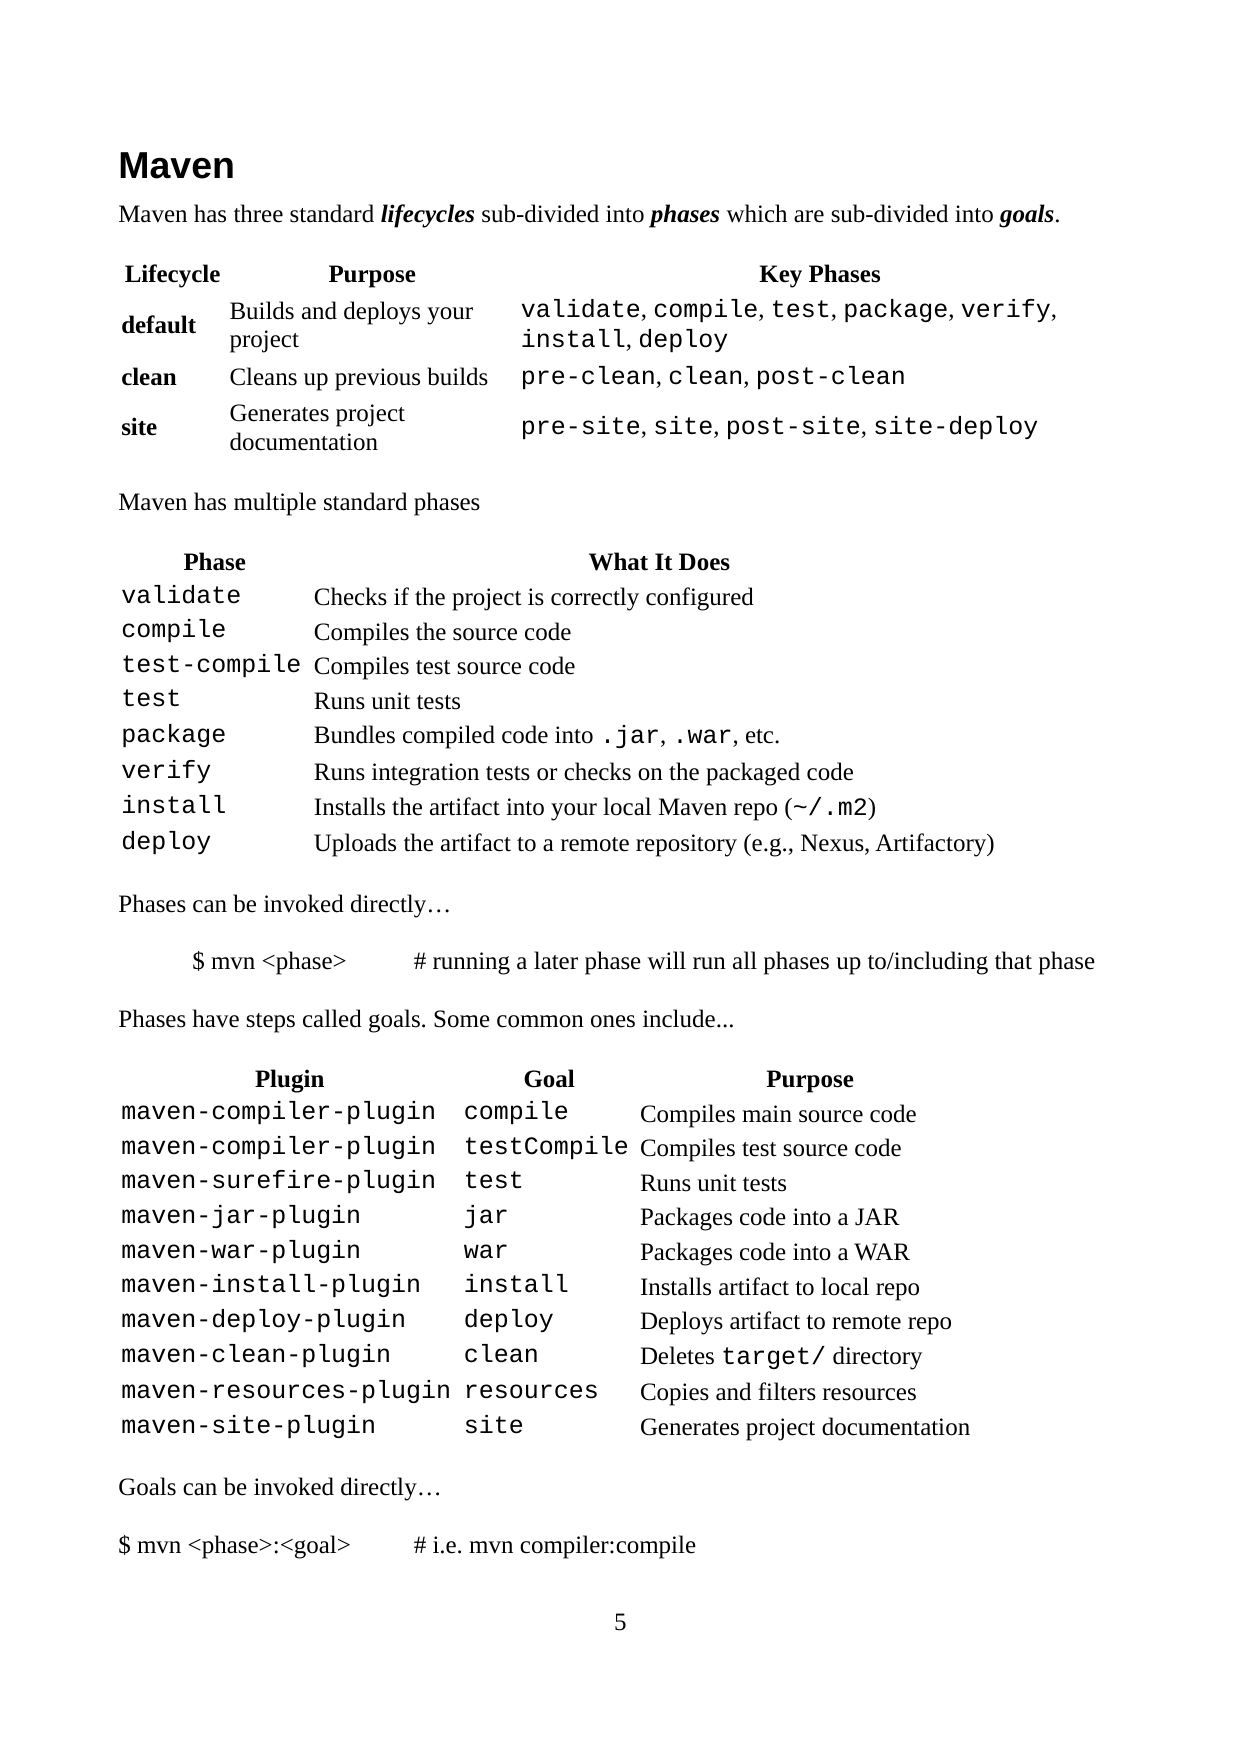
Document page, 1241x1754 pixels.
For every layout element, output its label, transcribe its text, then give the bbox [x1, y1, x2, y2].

text Maven has multiple standard phases [118, 487, 1122, 516]
table_cell default [118, 291, 226, 358]
table_cell Packages code into a WAR [637, 1234, 983, 1269]
table_cell jar [461, 1200, 637, 1234]
table_cell pre-clean, clean, post-clean [518, 358, 1122, 395]
table_cell maven-jar-plugin [118, 1200, 461, 1234]
table_cell maven-compiler-plugin [118, 1096, 461, 1130]
table_cell maven-site-plugin [118, 1409, 461, 1444]
table_header Goal [461, 1061, 637, 1096]
text Maven has three standard lifecycles sub-divided into phases which are sub-divided into goals. [118, 199, 1122, 227]
text Phases have steps called goals. Some common ones include... [118, 1004, 1122, 1032]
table_cell Uploads the artifact to a remote repository (e.g., Nexus, Artifactory) [311, 825, 1007, 860]
table_cell Runs unit tests [637, 1165, 983, 1199]
table_cell maven-clean-plugin [118, 1338, 461, 1374]
table_cell test [461, 1165, 637, 1199]
table_cell validate [118, 579, 311, 614]
table_cell Compiles test source code [637, 1130, 983, 1165]
table_cell Builds and deploys your project [226, 291, 518, 358]
table_header Purpose [637, 1061, 983, 1096]
table_cell site [461, 1409, 637, 1444]
table_cell Runs integration tests or checks on the packaged code [311, 754, 1007, 789]
table_cell install [118, 789, 311, 825]
table_cell Bundles compiled code into .jar, .war, etc. [311, 718, 1007, 754]
table_cell Compiles main source code [637, 1096, 983, 1130]
table_cell Packages code into a JAR [637, 1200, 983, 1234]
table_cell Installs artifact to local repo [637, 1269, 983, 1303]
table_header Plugin [118, 1061, 461, 1096]
table_cell maven-surefire-plugin [118, 1165, 461, 1199]
table_header Key Phases [518, 256, 1122, 291]
table_cell Installs the artifact into your local Maven repo (~/.m2) [311, 789, 1007, 825]
table_cell Deploys artifact to remote repo [637, 1303, 983, 1338]
table_cell site [118, 395, 226, 458]
table_cell package [118, 718, 311, 754]
table_cell deploy [118, 825, 311, 860]
table_header Phase [118, 545, 311, 579]
table_cell Cleans up previous builds [226, 358, 518, 395]
table_header What It Does [311, 545, 1007, 579]
table_cell deploy [461, 1303, 637, 1338]
table_header Purpose [226, 256, 518, 291]
table_cell clean [461, 1338, 637, 1374]
table_cell Copies and filters resources [637, 1375, 983, 1409]
table_cell maven-resources-plugin [118, 1375, 461, 1409]
text $ mvn <phase> # running a later phase will run all phases up to/including that phase [118, 946, 1122, 975]
table_cell test [118, 683, 311, 717]
text Phases can be invoked directly… [118, 889, 1122, 917]
table_cell Generates project documentation [226, 395, 518, 458]
table_cell Generates project documentation [637, 1409, 983, 1444]
table_cell Compiles the source code [311, 614, 1007, 648]
table_cell Checks if the project is correctly configured [311, 579, 1007, 614]
text $ mvn <phase>:<goal> # i.e. mvn compiler:compile [118, 1530, 1122, 1559]
table_cell compile [118, 614, 311, 648]
table_cell maven-deploy-plugin [118, 1303, 461, 1338]
table_cell pre-site, site, post-site, site-deploy [518, 395, 1122, 458]
table_cell compile [461, 1096, 637, 1130]
table_cell test-compile [118, 648, 311, 683]
table_cell install [461, 1269, 637, 1303]
table_cell verify [118, 754, 311, 789]
table_cell clean [118, 358, 226, 395]
table_cell testCompile [461, 1130, 637, 1165]
table_header Lifecycle [118, 256, 226, 291]
table_cell Runs unit tests [311, 683, 1007, 717]
table_cell validate, compile, test, package, verify, install, deploy [518, 291, 1122, 358]
text Goals can be invoked directly… [118, 1472, 1122, 1501]
table_cell maven-install-plugin [118, 1269, 461, 1303]
table_cell maven-compiler-plugin [118, 1130, 461, 1165]
table_cell Compiles test source code [311, 648, 1007, 683]
subtitle Maven [118, 143, 1122, 186]
table_cell Deletes target/ directory [637, 1338, 983, 1374]
table_cell resources [461, 1375, 637, 1409]
table_cell maven-war-plugin [118, 1234, 461, 1269]
table_cell war [461, 1234, 637, 1269]
